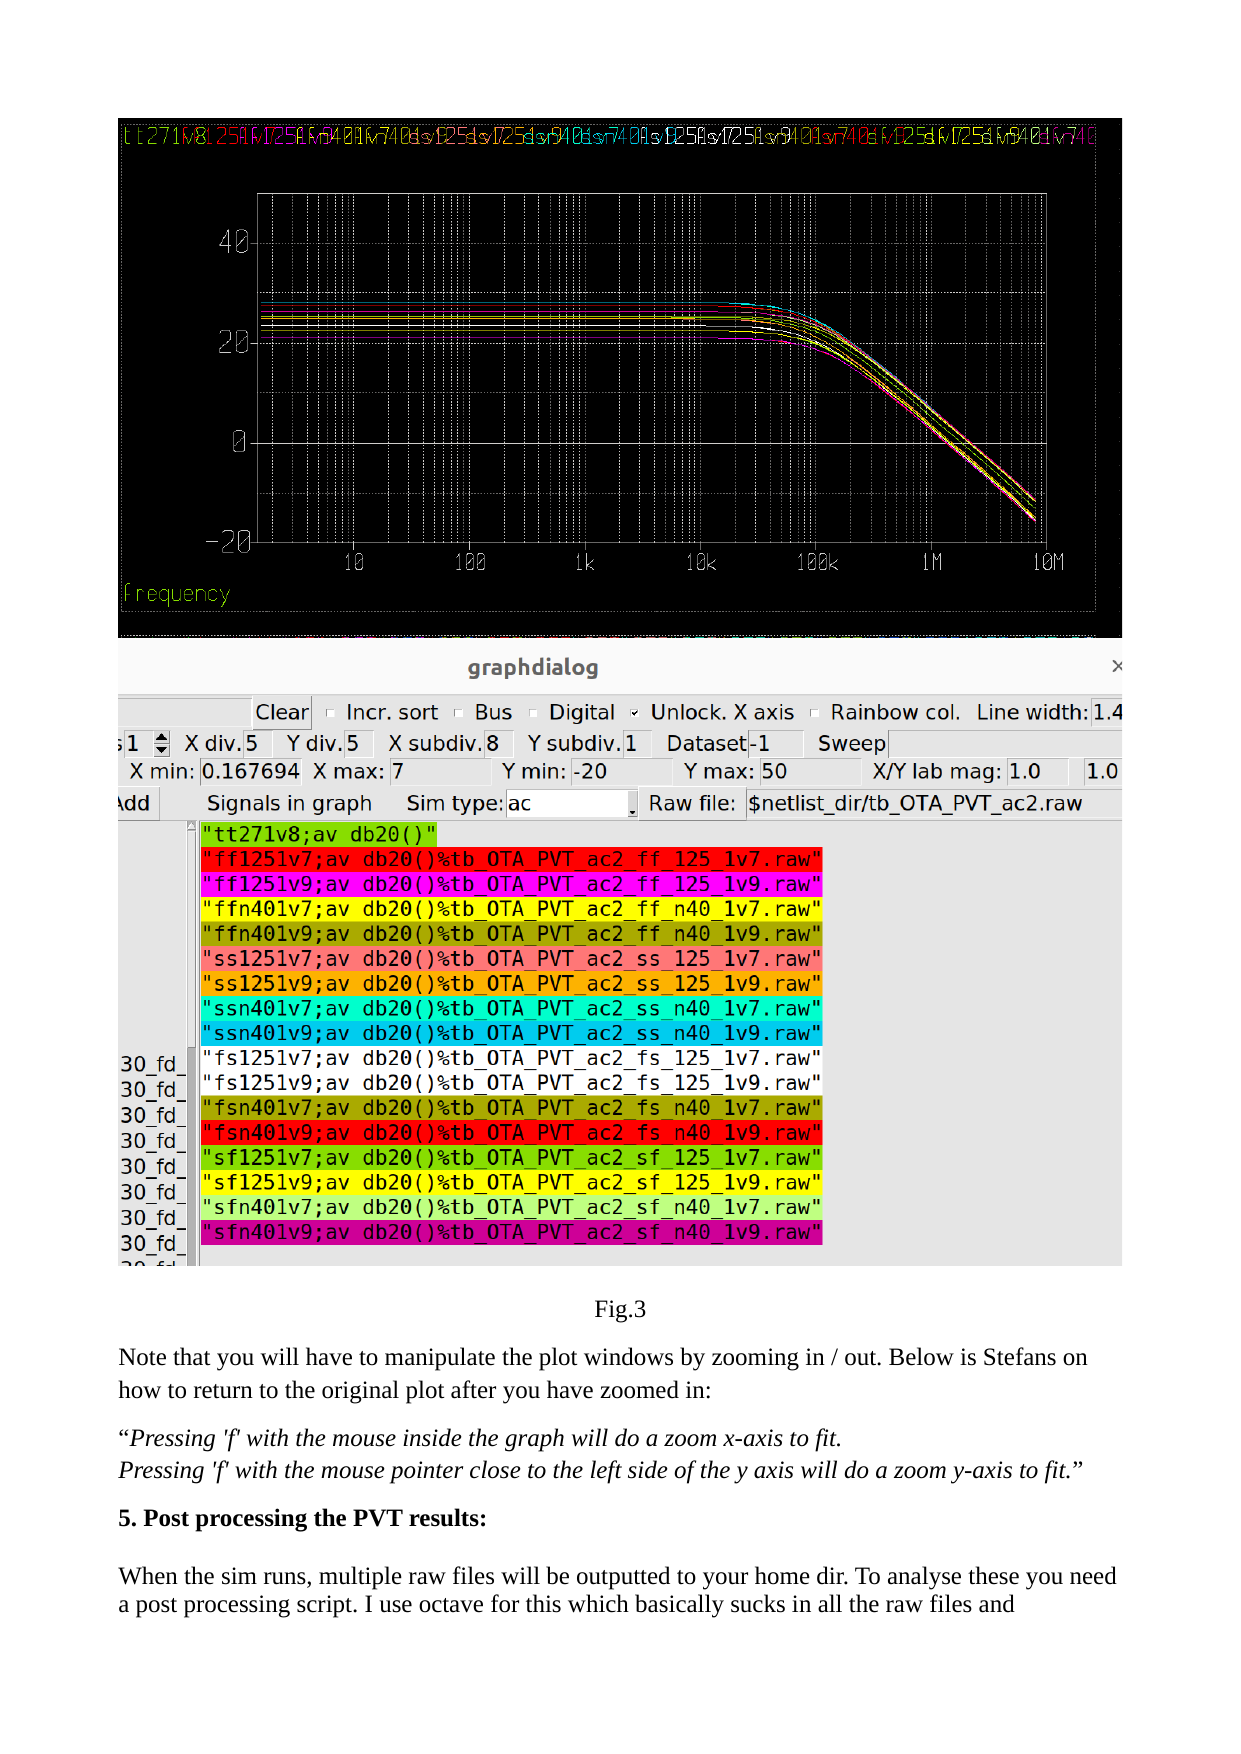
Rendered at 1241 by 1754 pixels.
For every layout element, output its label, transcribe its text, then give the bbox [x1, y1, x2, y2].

text Fig.3 [118, 1294, 1122, 1323]
picture [118, 118, 1123, 1266]
text “Pressing 'f' with the mouse inside the graph will do a zoom x-axis to fit. Pressing 'f' with the mouse pointer close to the left side of the y axis will do a zoom y-axis to fit.” [118, 1423, 1122, 1484]
text When the sim runs, multiple raw files will be outputted to your home dir. To analyse these you need a post processing script. I use octave for this which basically sucks in all the raw files and [118, 1561, 1122, 1618]
text 5. Post processing the PVT results: [118, 1503, 1122, 1532]
text Note that you will have to manipulate the plot windows by zooming in / out. Below is Stefans on how to return to the original plot after you have zoomed in: [118, 1342, 1122, 1404]
